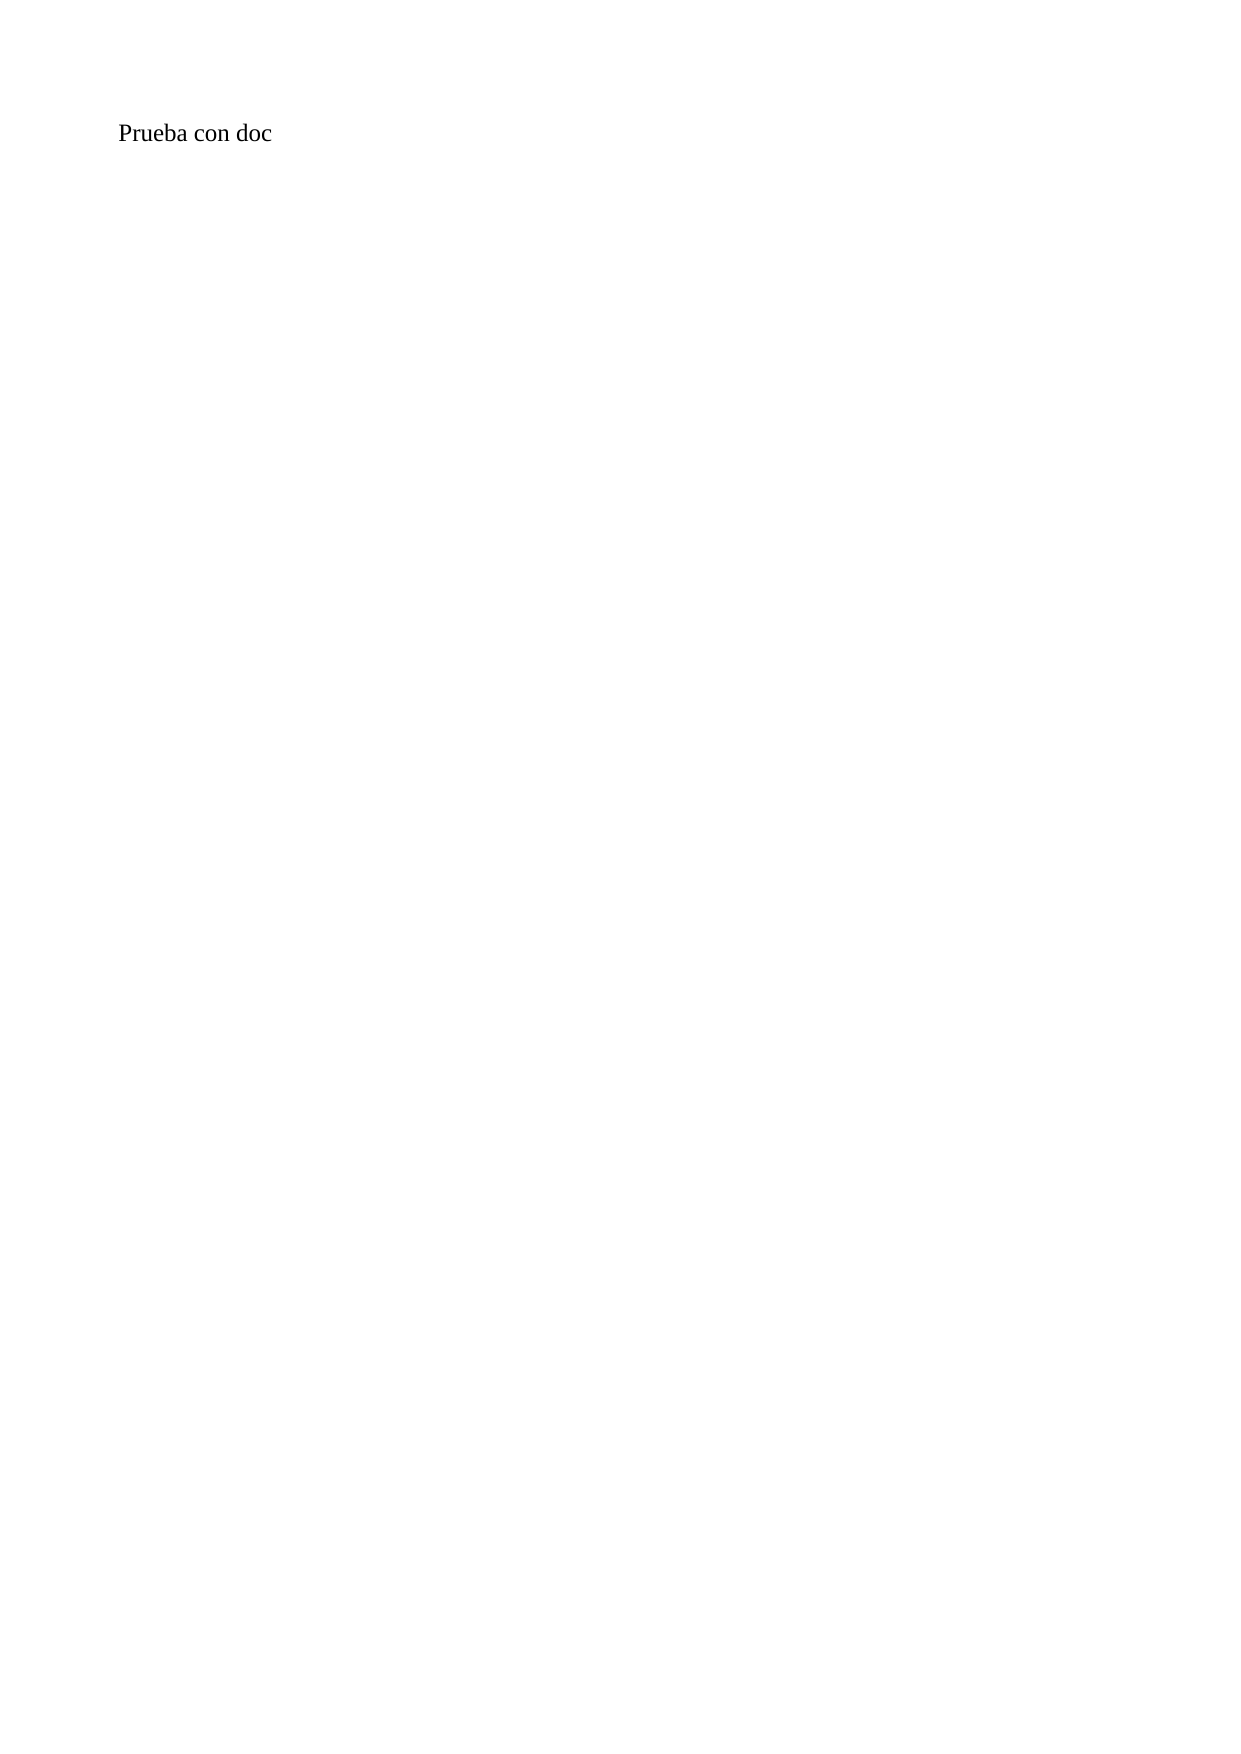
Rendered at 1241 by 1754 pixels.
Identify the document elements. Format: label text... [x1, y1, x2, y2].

text Prueba con doc [118, 118, 1122, 147]
